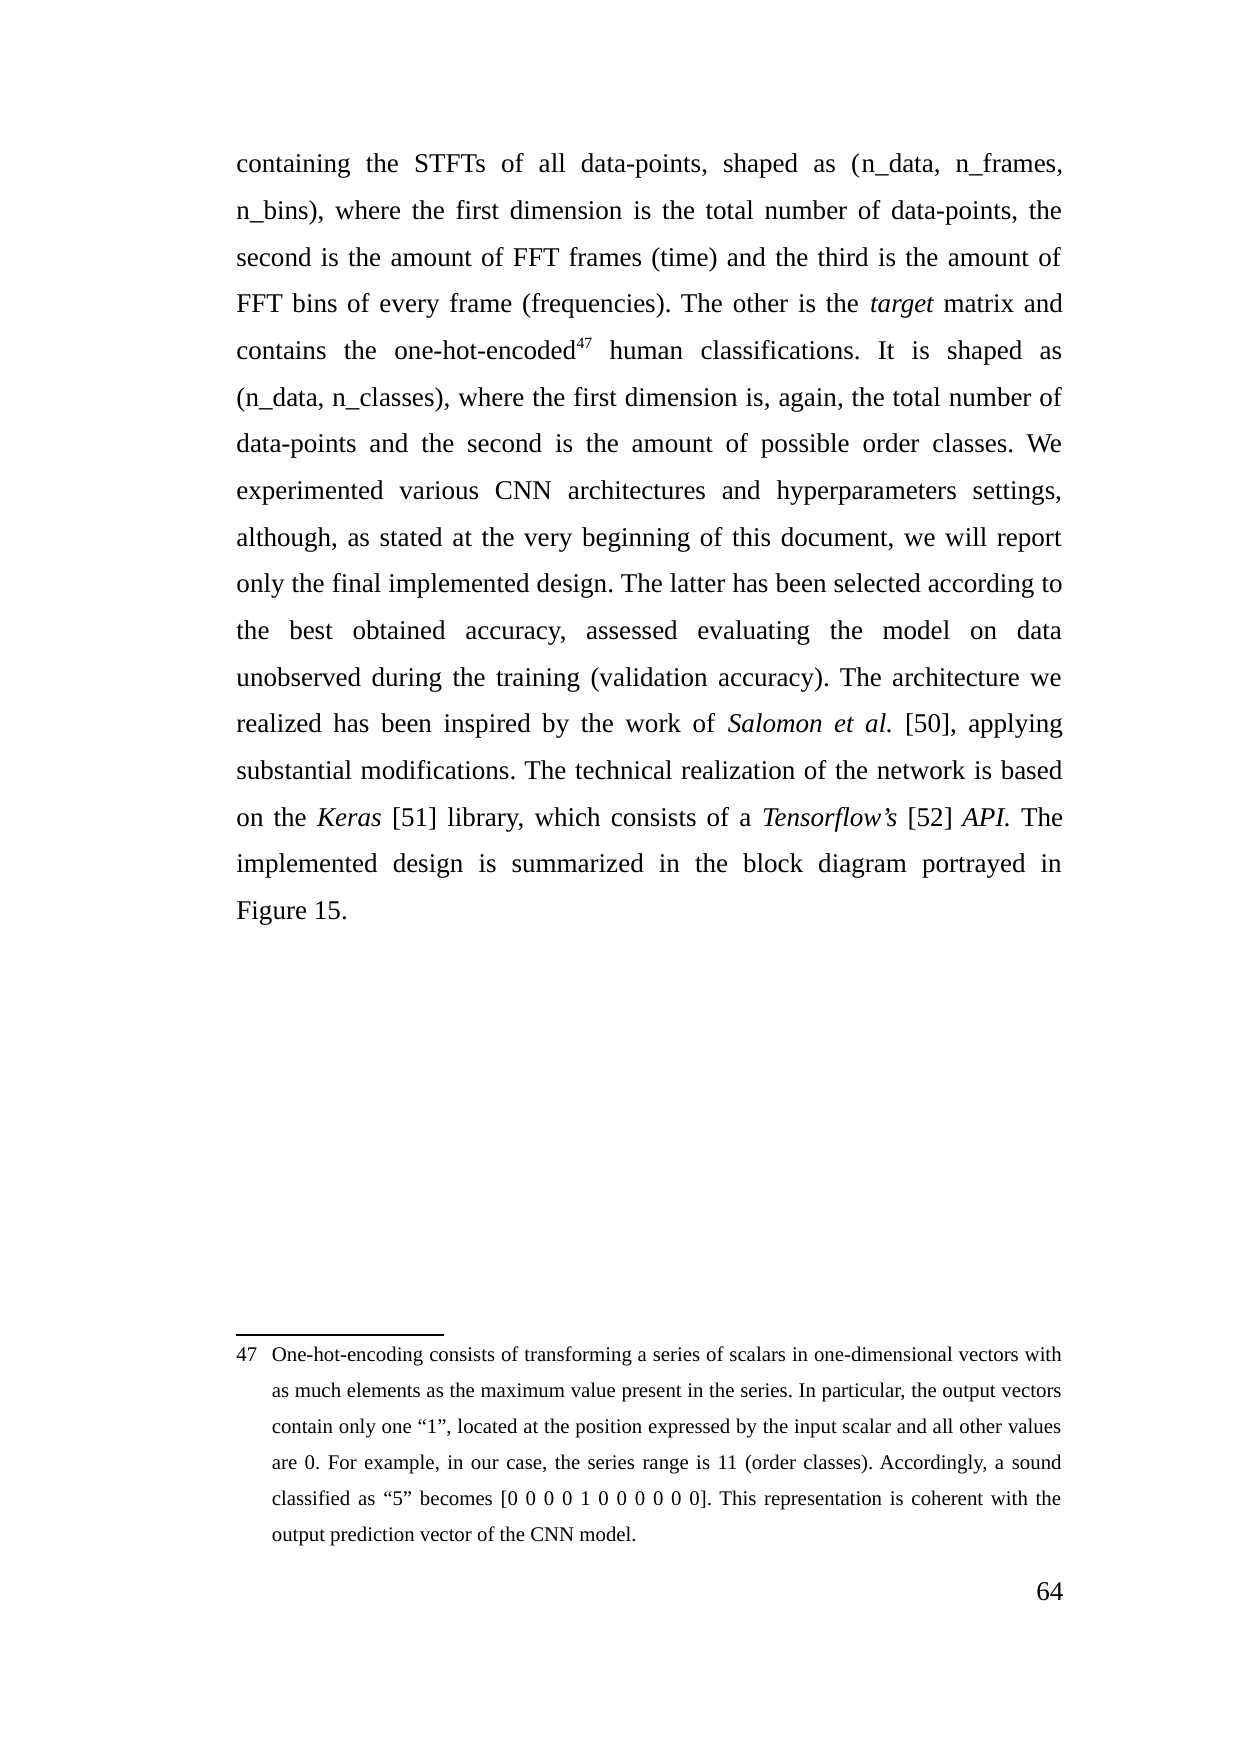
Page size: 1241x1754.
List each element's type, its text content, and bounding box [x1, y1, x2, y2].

text One-hot-encoding consists of transforming a series of scalars in one-dimensional vectors with as much elements as the maximum value present in the series. In particular, the output vectors contain only one “1”, located at the position expressed by the input scalar and all other values are 0. For example, in our case, the series range is 11 (order classes). Accordingly, a sound classified as “5” becomes [0 0 0 0 1 0 0 0 0 0 0]. This representation is coherent with the output prediction vector of the CNN model. [236, 1341, 1063, 1546]
text containing the STFTs of all data-points, shaped as (n_data, n_frames, n_bins), where the first dimension is the total number of data-points, the second is the amount of FFT frames (time) and the third is the amount of FFT bins of every frame (frequencies). The other is the target matrix and contains the one-hot-encoded human classifications. It is shaped as (n_data, n_classes), where the first dimension is, again, the total number of data-points and the second is the amount of possible order classes. We experimented various CNN architectures and hyperparameters settings, although, as stated at the very beginning of this document, we will report only the final implemented design. The latter has been selected according to the best obtained accuracy, assessed evaluating the model on data unobserved during the training (validation accuracy). The architecture we realized has been inspired by the work of Salomon et al. [50], applying substantial modifications. The technical realization of the network is based on the Keras [51] library, which consists of a Tensorflow’s [52] API. The implemented design is summarized in the block diagram portrayed in Figure 15. [236, 148, 1063, 925]
